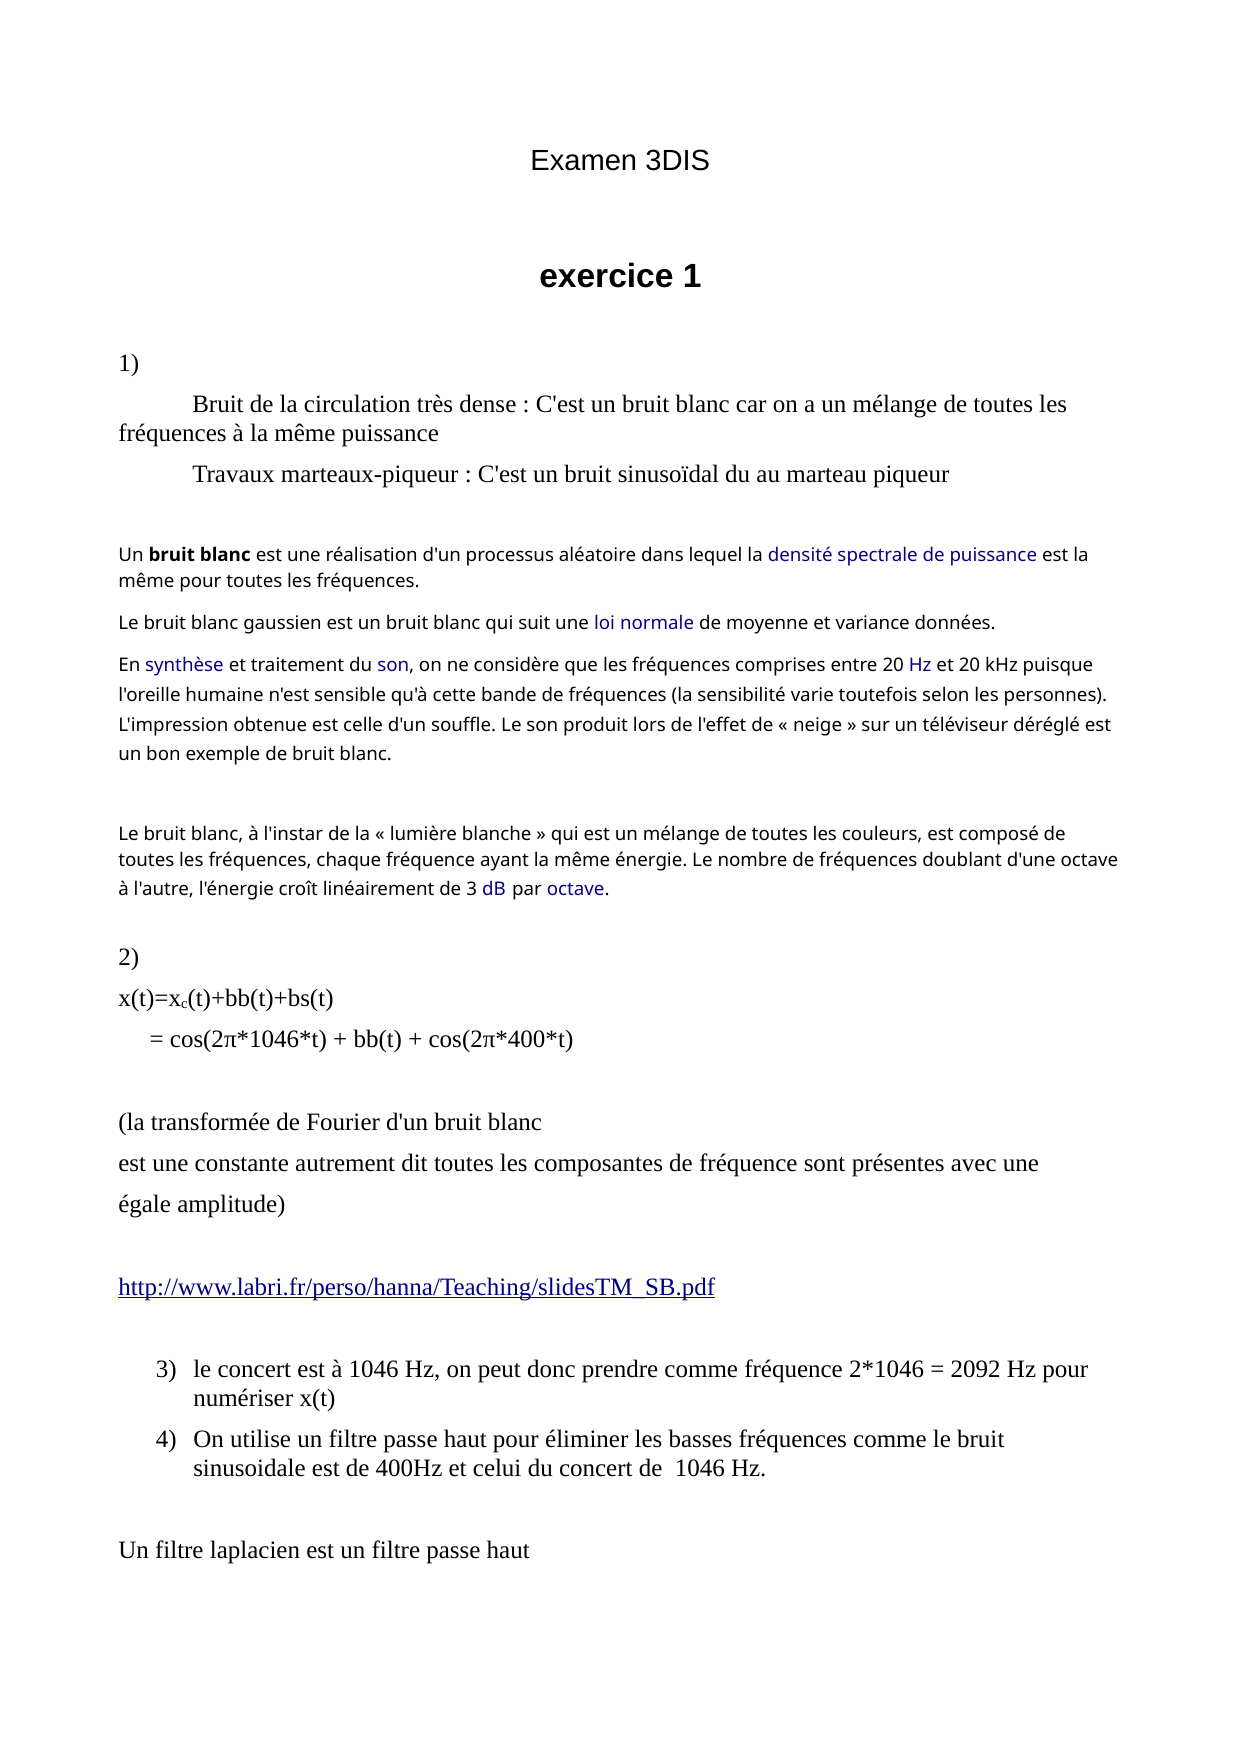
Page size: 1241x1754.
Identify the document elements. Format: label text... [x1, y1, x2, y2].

list On utilise un filtre passe haut pour éliminer les basses fréquences comme le bruit sinusoidale est de 400Hz et celui du concert de 1046 Hz. [156, 1424, 1122, 1482]
text Le bruit blanc, à l'instar de la « lumière blanche » qui est un mélange de toutes les couleurs, est composé de toutes les fréquences, chaque fréquence ayant la même énergie. Le nombre de fréquences doublant d'une octave à l'autre, l'énergie croît linéairement de 3 dB par octave. [118, 821, 1122, 901]
text (la transformée de Fourier d'un bruit blanc [118, 1107, 1122, 1136]
text est une constante autrement dit toutes les composantes de fréquence sont présentes avec une [118, 1148, 1122, 1177]
text http://www.labri.fr/perso/hanna/Teaching/slidesTM_SB.pdf [118, 1272, 1122, 1301]
subtitle Examen 3DIS [118, 143, 1122, 177]
text En synthèse et traitement du son, on ne considère que les fréquences comprises entre 20 Hz et 20 kHz puisque l'oreille humaine n'est sensible qu'à cette bande de fréquences (la sensibilité varie toutefois selon les personnes). L'impression obtenue est celle d'un souffle. Le son produit lors de l'effet de « neige » sur un téléviseur déréglé est un bon exemple de bruit blanc. [118, 647, 1122, 766]
text Bruit de la circulation très dense : C'est un bruit blanc car on a un mélange de toutes les fréquences à la même puissance [118, 389, 1122, 447]
text 1) [118, 348, 1122, 377]
text x(t)=xc(t)+bb(t)+bs(t) [118, 983, 1122, 1012]
text Travaux marteaux-piqueur : C'est un bruit sinusoïdal du au marteau piqueur [118, 459, 1122, 488]
text Un filtre laplacien est un filtre passe haut [118, 1536, 1122, 1564]
list le concert est à 1046 Hz, on peut donc prendre comme fréquence 2*1046 = 2092 Hz pour numériser x(t) [156, 1354, 1122, 1412]
text Un bruit blanc est une réalisation d'un processus aléatoire dans lequel la densité spectrale de puissance est la même pour toutes les fréquences. [118, 542, 1122, 593]
text 2) [118, 942, 1122, 971]
text égale amplitude) [118, 1189, 1122, 1218]
text = cos(2π*1046*t) + bb(t) + cos(2π*400*t) [118, 1024, 1122, 1053]
subtitle exercice 1 [118, 255, 1122, 294]
text Le bruit blanc gaussien est un bruit blanc qui suit une loi normale de moyenne et variance données. [118, 605, 1122, 635]
